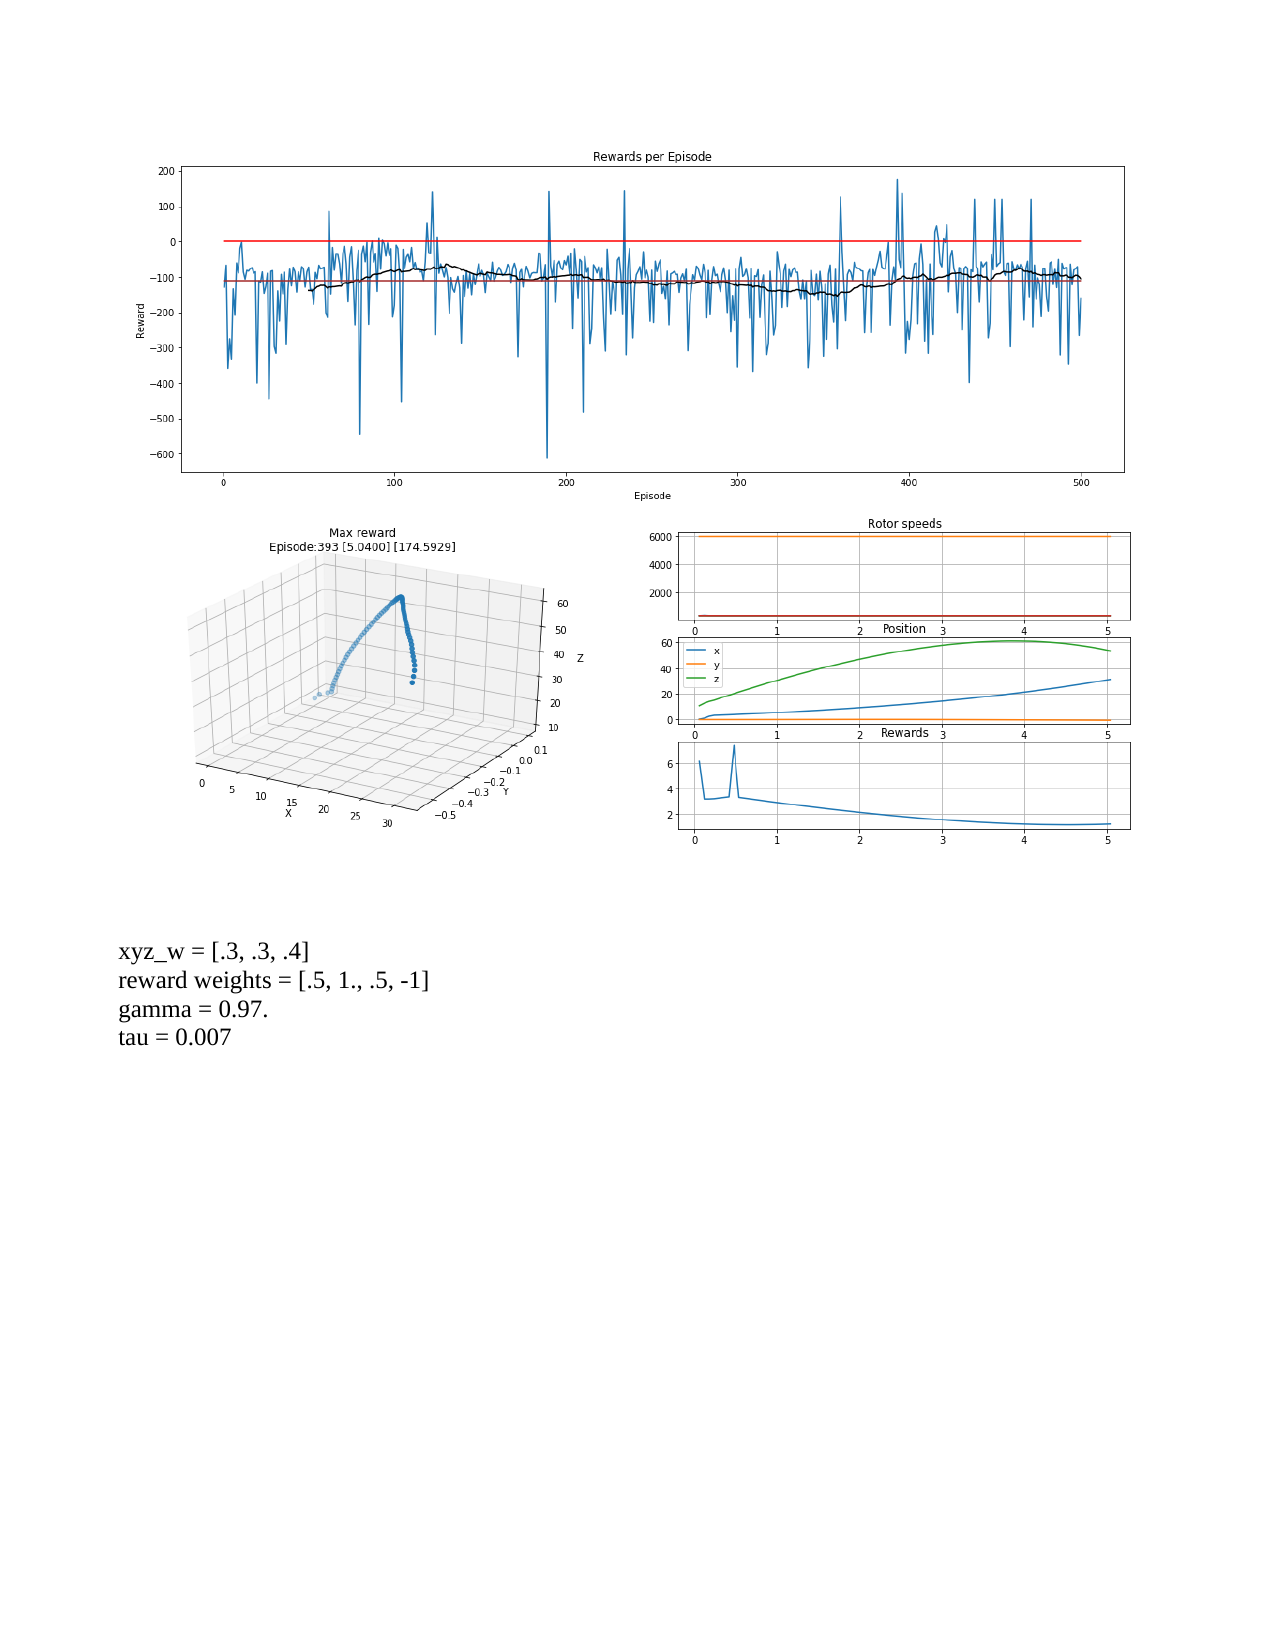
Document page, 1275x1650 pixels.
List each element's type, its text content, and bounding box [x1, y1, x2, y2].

text xyz_w = [.3, .3, .4] [118, 936, 1157, 965]
text tau = 0.007 [118, 1022, 1157, 1051]
picture [118, 146, 1157, 850]
text reward weights = [.5, 1., .5, -1] [118, 965, 1157, 994]
text gamma = 0.97. [118, 994, 1157, 1022]
